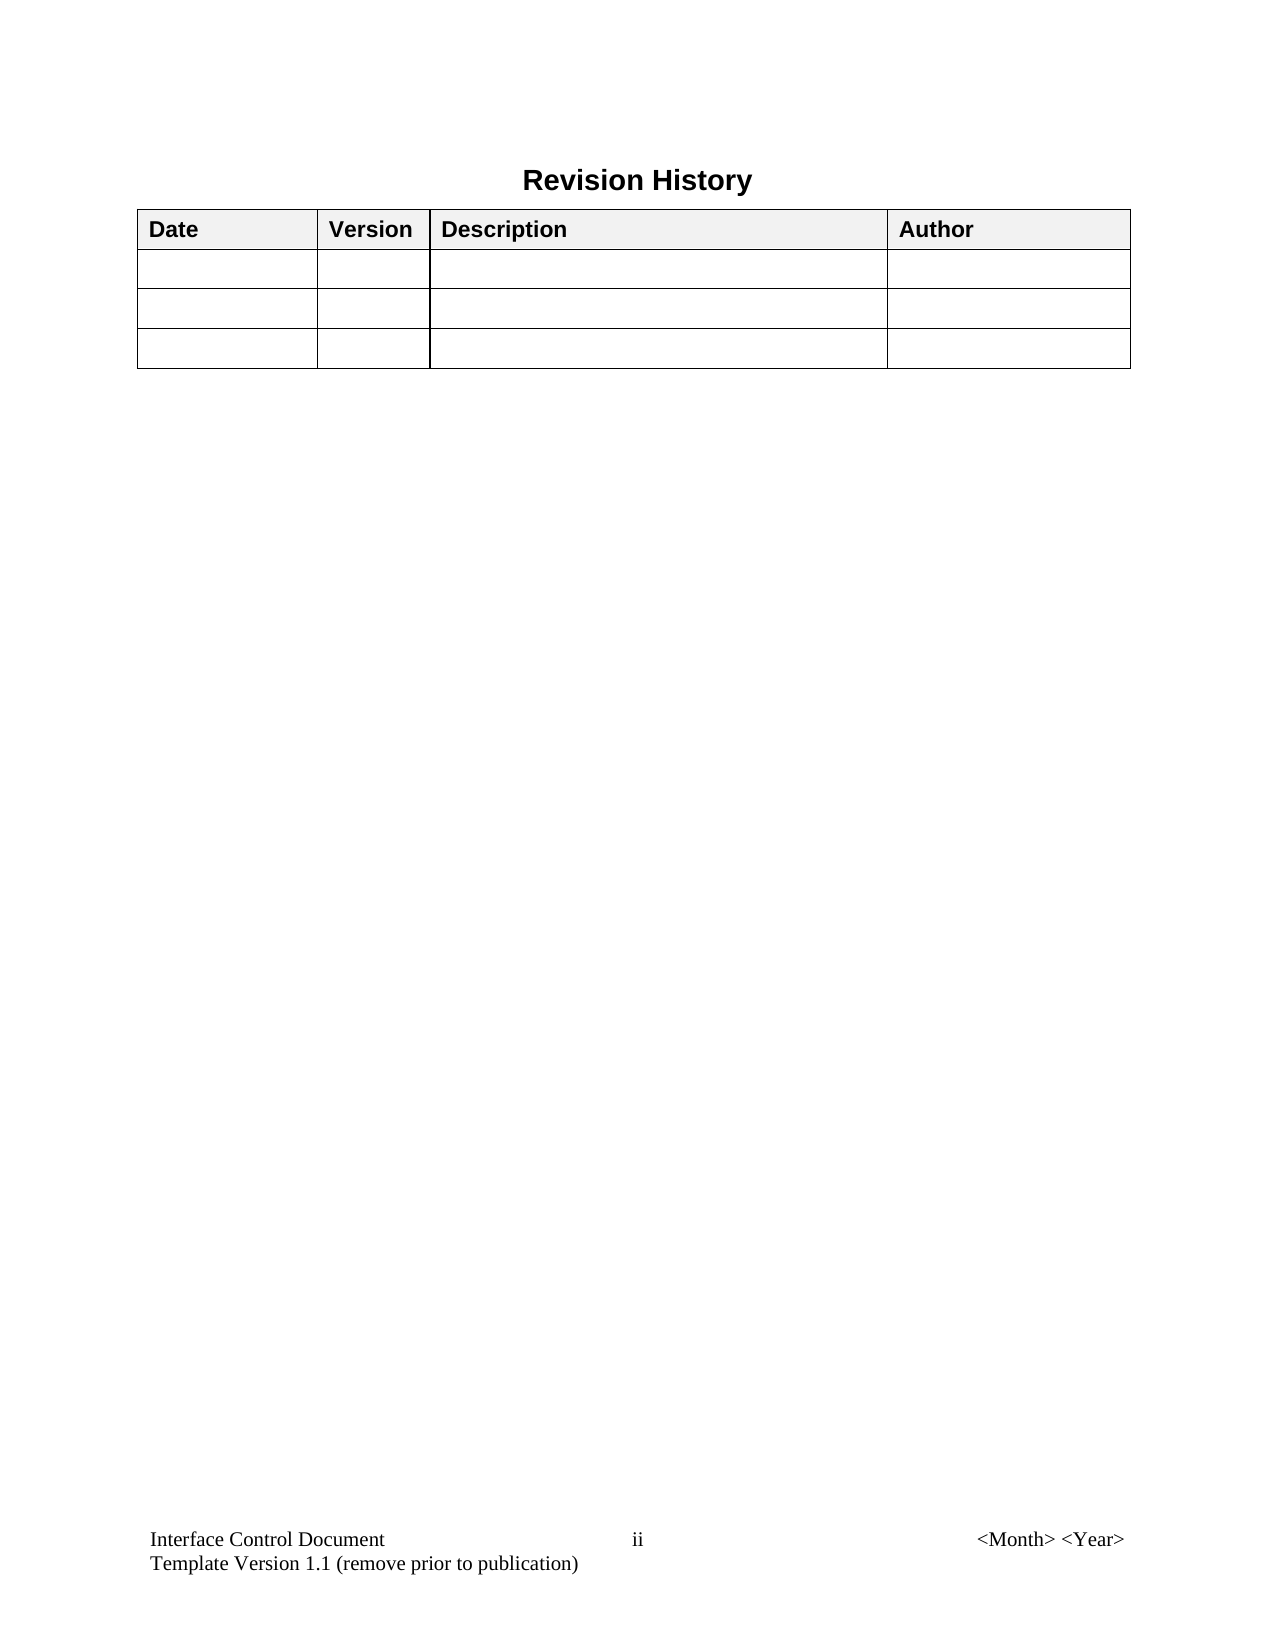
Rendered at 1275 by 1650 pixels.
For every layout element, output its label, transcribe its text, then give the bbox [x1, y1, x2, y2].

table_cell [888, 329, 1130, 368]
table_header Description [431, 210, 887, 248]
table_cell [318, 289, 429, 328]
table_cell [431, 329, 887, 368]
table_cell [431, 250, 887, 288]
table_header Author [888, 210, 1130, 248]
table_cell [318, 329, 429, 368]
title Revision History [150, 162, 1125, 196]
table_header Version [318, 210, 429, 248]
table_cell [888, 289, 1130, 328]
table_header Date [138, 210, 317, 248]
table_cell [318, 250, 429, 288]
table_cell [138, 250, 317, 288]
table_cell [431, 289, 887, 328]
table_cell [138, 329, 317, 368]
table_cell [888, 250, 1130, 288]
table_cell [138, 289, 317, 328]
